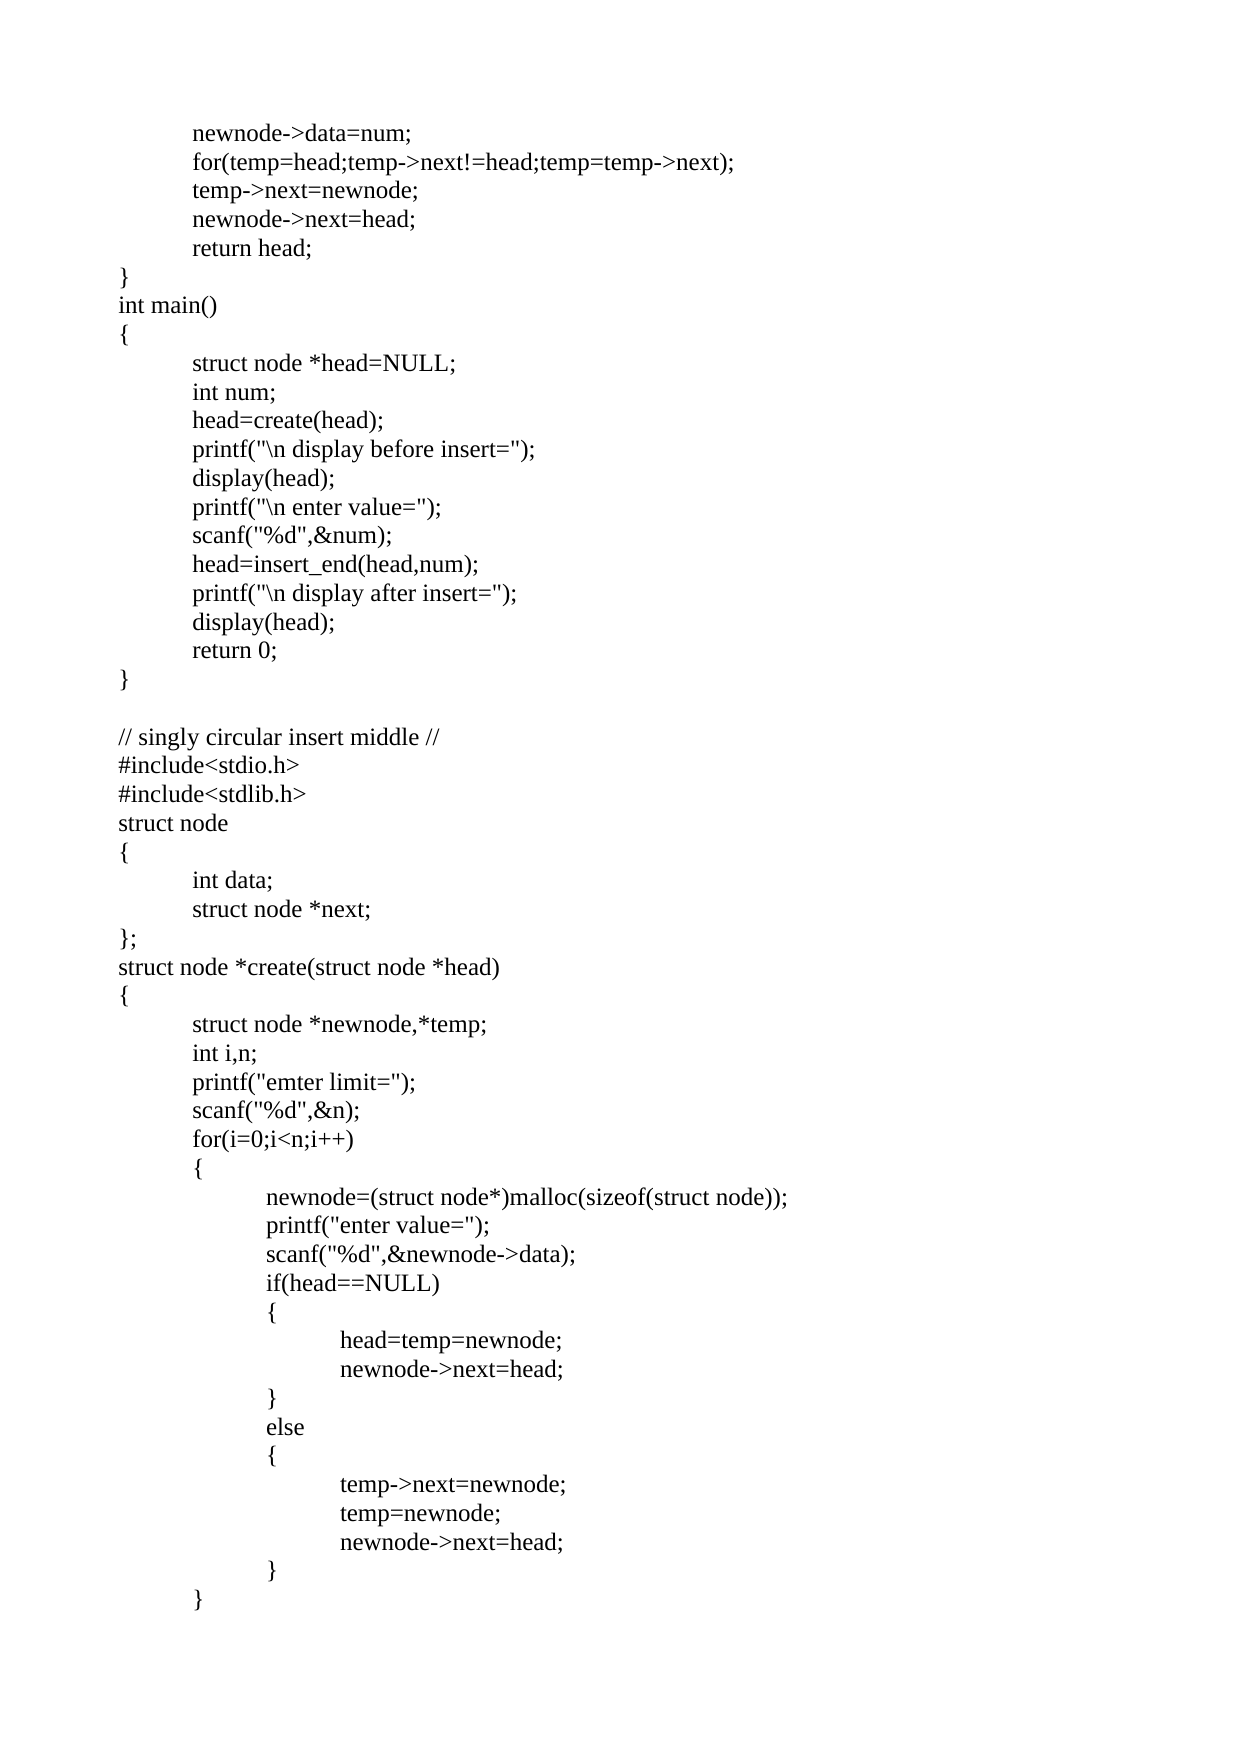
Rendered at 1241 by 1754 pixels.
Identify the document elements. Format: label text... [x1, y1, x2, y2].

text printf("emter limit="); [118, 1067, 1122, 1096]
text } [118, 1556, 1122, 1584]
text } [118, 1383, 1122, 1412]
text printf("enter value="); [118, 1211, 1122, 1239]
text #include<stdlib.h> [118, 779, 1122, 808]
text newnode->next=head; [118, 1354, 1122, 1383]
text } [118, 262, 1122, 291]
text { [118, 1441, 1122, 1469]
text for(temp=head;temp->next!=head;temp=temp->next); [118, 147, 1122, 176]
text { [118, 1297, 1122, 1326]
text struct node *head=NULL; [118, 348, 1122, 377]
text temp->next=newnode; [118, 176, 1122, 204]
text display(head); [118, 607, 1122, 636]
text } [118, 1584, 1122, 1613]
text display(head); [118, 463, 1122, 492]
text newnode=(struct node*)malloc(sizeof(struct node)); [118, 1182, 1122, 1211]
text scanf("%d",&n); [118, 1096, 1122, 1124]
text struct node *newnode,*temp; [118, 1009, 1122, 1038]
text struct node *next; [118, 894, 1122, 923]
text printf("\n enter value="); [118, 492, 1122, 521]
text return 0; [118, 636, 1122, 664]
text { [118, 981, 1122, 1009]
text struct node *create(struct node *head) [118, 952, 1122, 981]
text { [118, 837, 1122, 866]
text else [118, 1412, 1122, 1441]
text temp->next=newnode; [118, 1469, 1122, 1498]
text int i,n; [118, 1038, 1122, 1067]
text int data; [118, 866, 1122, 894]
text int num; [118, 377, 1122, 406]
text newnode->next=head; [118, 204, 1122, 233]
text scanf("%d",&num); [118, 521, 1122, 549]
text printf("\n display after insert="); [118, 578, 1122, 607]
text newnode->data=num; [118, 118, 1122, 147]
text if(head==NULL) [118, 1268, 1122, 1297]
text // singly circular insert middle // [118, 722, 1122, 751]
text printf("\n display before insert="); [118, 434, 1122, 463]
text int main() [118, 291, 1122, 319]
text head=insert_end(head,num); [118, 549, 1122, 578]
text scanf("%d",&newnode->data); [118, 1239, 1122, 1268]
text }; [118, 923, 1122, 952]
text for(i=0;i<n;i++) [118, 1124, 1122, 1153]
text newnode->next=head; [118, 1527, 1122, 1556]
text head=create(head); [118, 406, 1122, 434]
text temp=newnode; [118, 1498, 1122, 1527]
text { [118, 319, 1122, 348]
text } [118, 664, 1122, 693]
text { [118, 1153, 1122, 1182]
text #include<stdio.h> [118, 751, 1122, 779]
text head=temp=newnode; [118, 1326, 1122, 1354]
text struct node [118, 808, 1122, 837]
text return head; [118, 233, 1122, 262]
